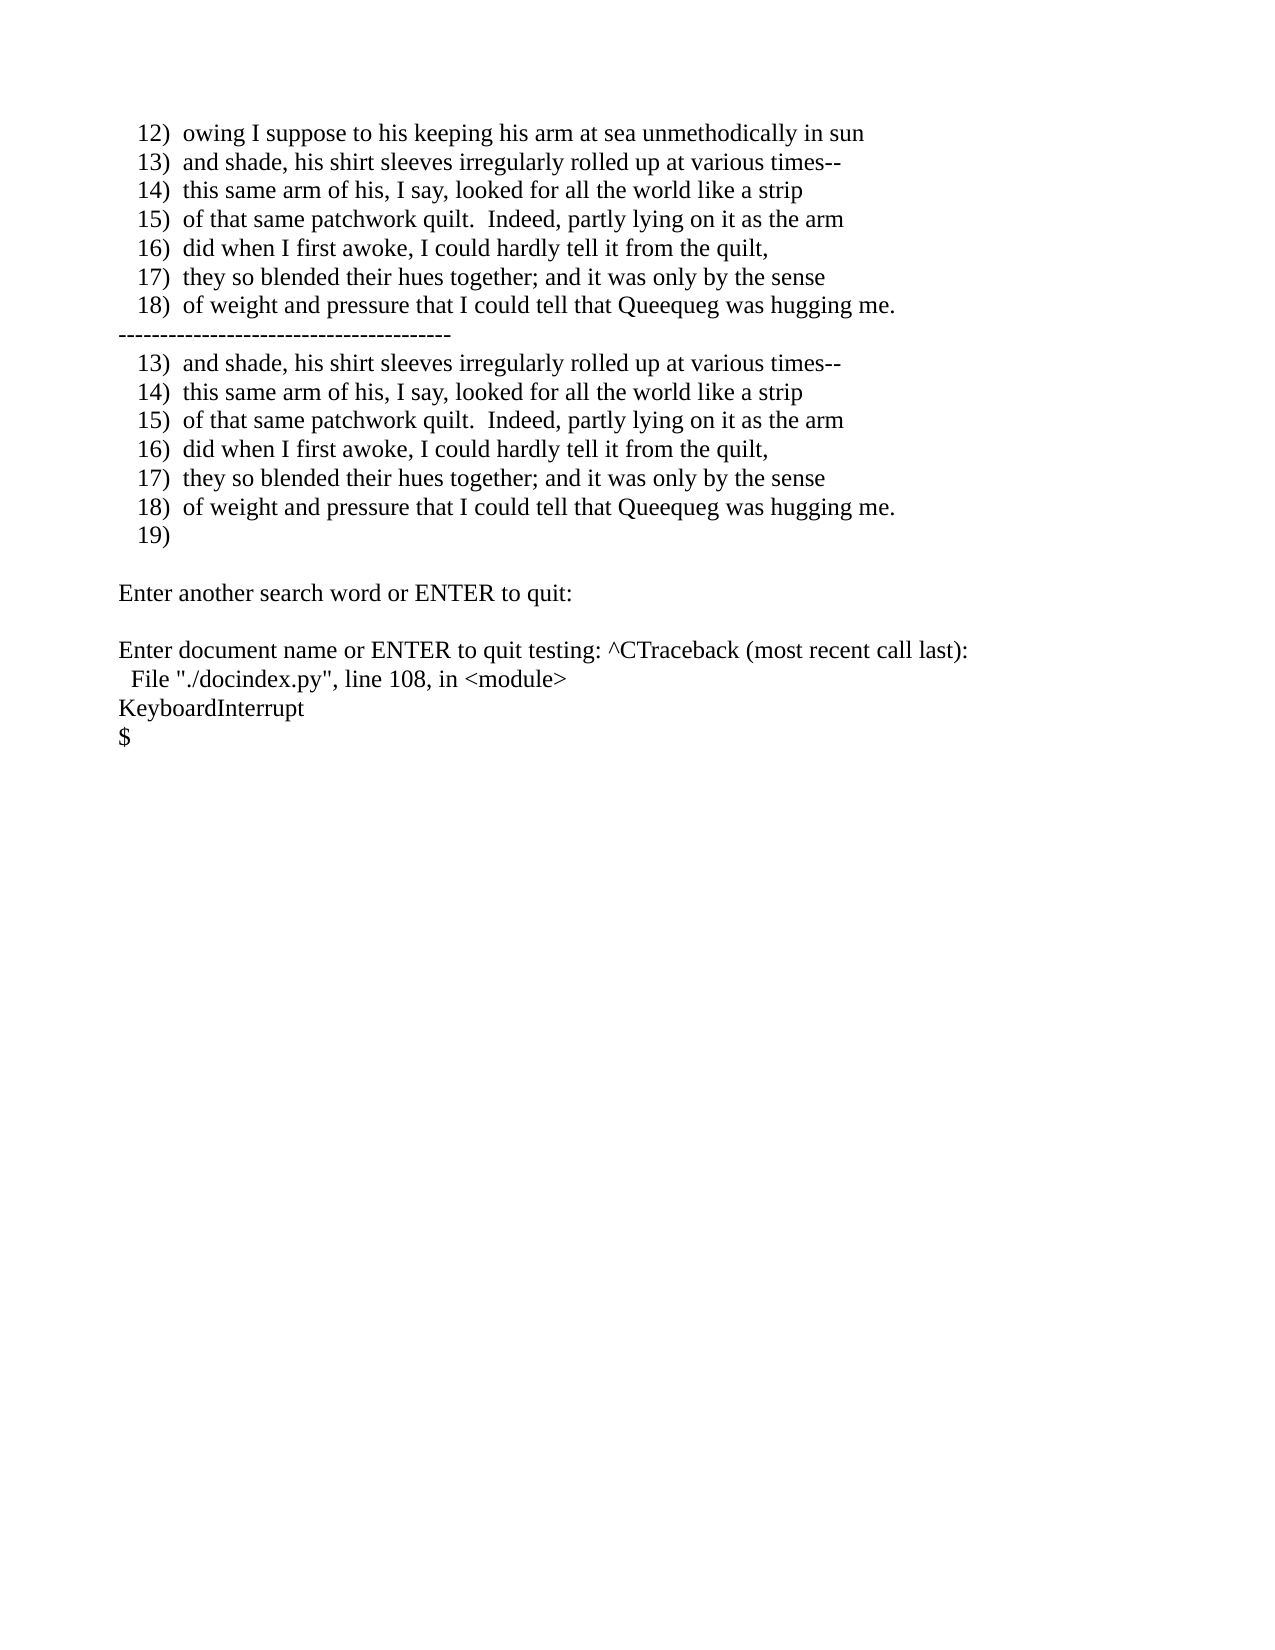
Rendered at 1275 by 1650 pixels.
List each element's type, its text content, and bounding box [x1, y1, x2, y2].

text 19) [118, 521, 1157, 549]
text 16) did when I first awoke, I could hardly tell it from the quilt, [118, 434, 1157, 463]
text 15) of that same patchwork quilt. Indeed, partly lying on it as the arm [118, 406, 1157, 434]
text Enter document name or ENTER to quit testing: ^CTraceback (most recent call last): [118, 636, 1157, 664]
text 13) and shade, his shirt sleeves irregularly rolled up at various times-- [118, 348, 1157, 377]
text 18) of weight and pressure that I could tell that Queequeg was hugging me. [118, 492, 1157, 521]
text 13) and shade, his shirt sleeves irregularly rolled up at various times-- [118, 147, 1157, 176]
text 12) owing I suppose to his keeping his arm at sea unmethodically in sun [118, 118, 1157, 147]
text 14) this same arm of his, I say, looked for all the world like a strip [118, 377, 1157, 406]
text 15) of that same patchwork quilt. Indeed, partly lying on it as the arm [118, 204, 1157, 233]
text 18) of weight and pressure that I could tell that Queequeg was hugging me. [118, 291, 1157, 319]
text File "./docindex.py", line 108, in <module> [118, 664, 1157, 693]
text 16) did when I first awoke, I could hardly tell it from the quilt, [118, 233, 1157, 262]
text 17) they so blended their hues together; and it was only by the sense [118, 463, 1157, 492]
text $ [118, 722, 1157, 751]
text KeyboardInterrupt [118, 693, 1157, 722]
text Enter another search word or ENTER to quit: [118, 578, 1157, 607]
text ---------------------------------------- [118, 319, 1157, 348]
text 17) they so blended their hues together; and it was only by the sense [118, 262, 1157, 291]
text 14) this same arm of his, I say, looked for all the world like a strip [118, 176, 1157, 204]
